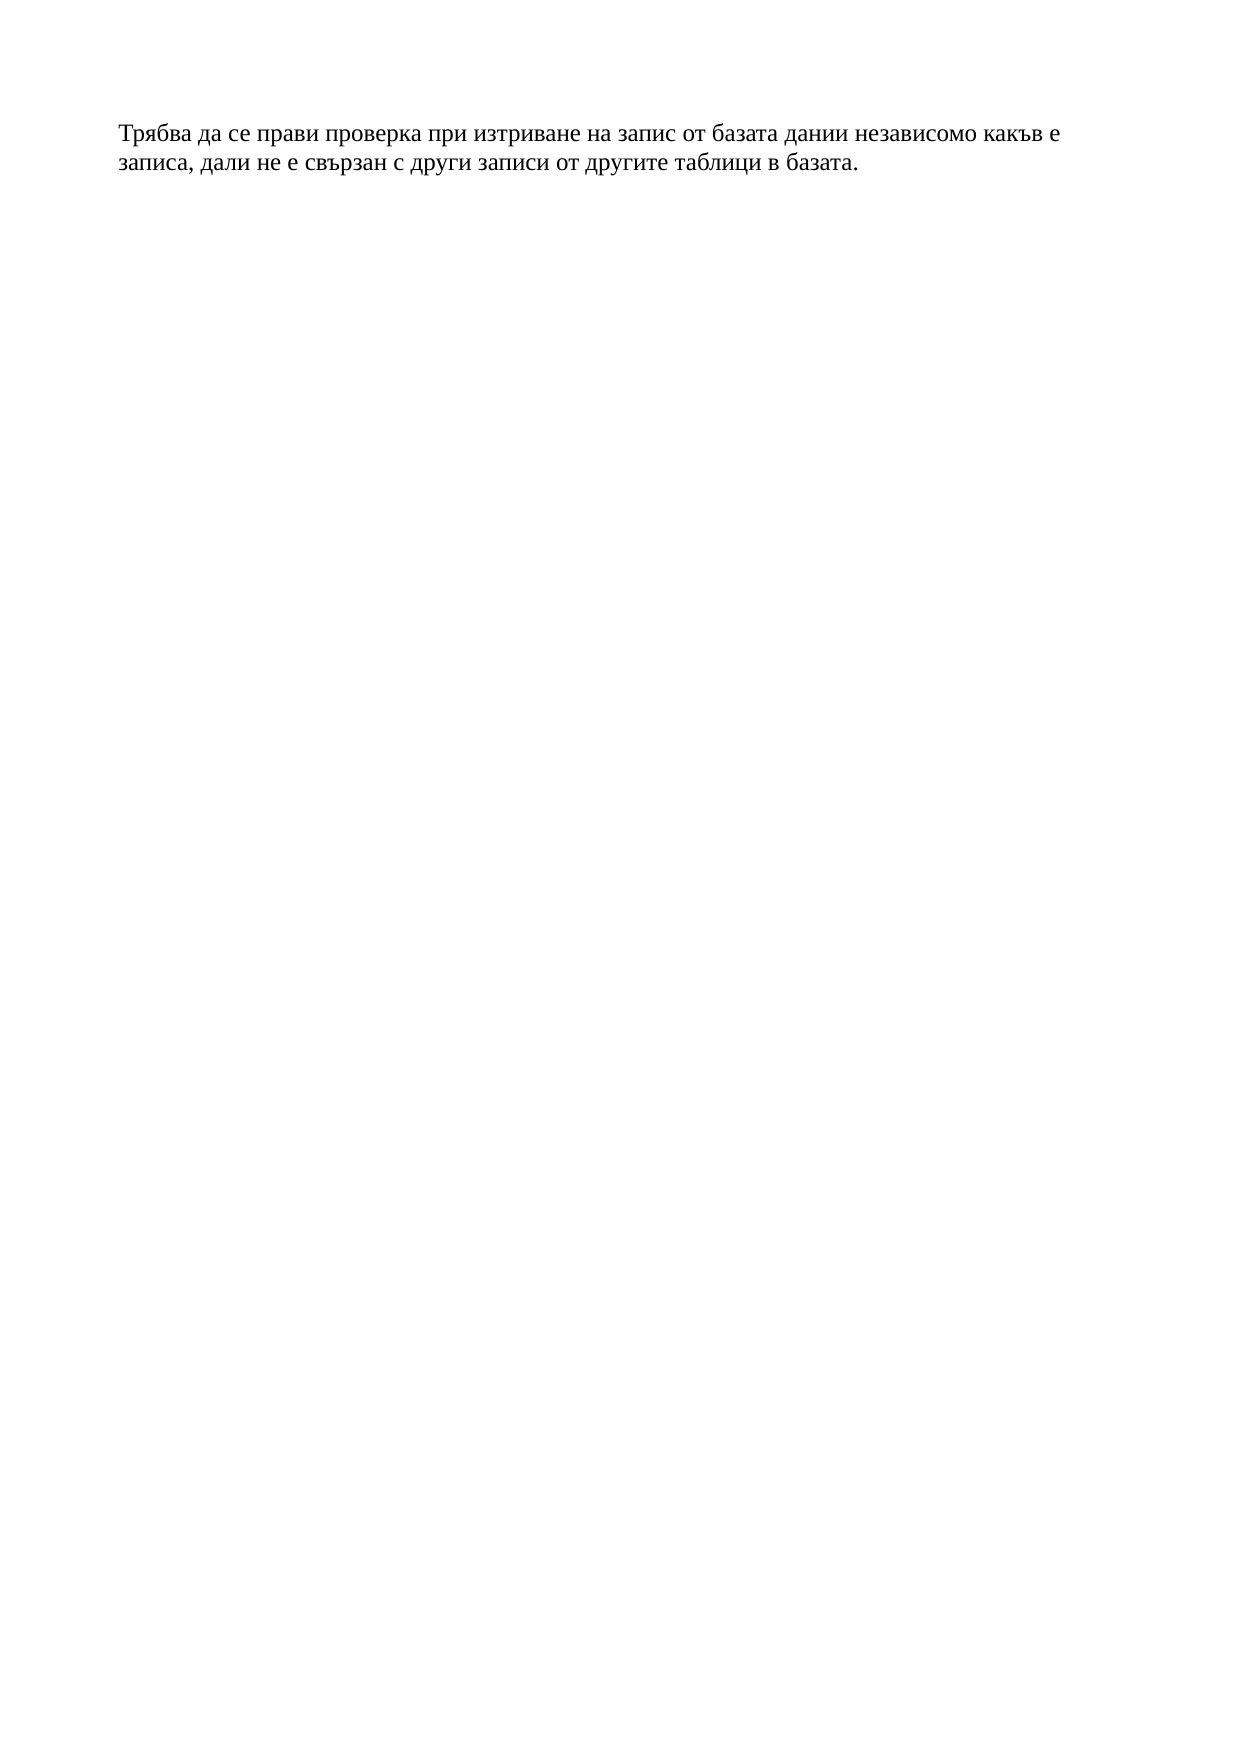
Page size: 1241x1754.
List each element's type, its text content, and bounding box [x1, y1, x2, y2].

text Трябва да се прави проверка при изтриване на запис от базата дании независомо какъв е записа, дали не е свързан с други записи от другите таблици в базата. [118, 118, 1122, 176]
